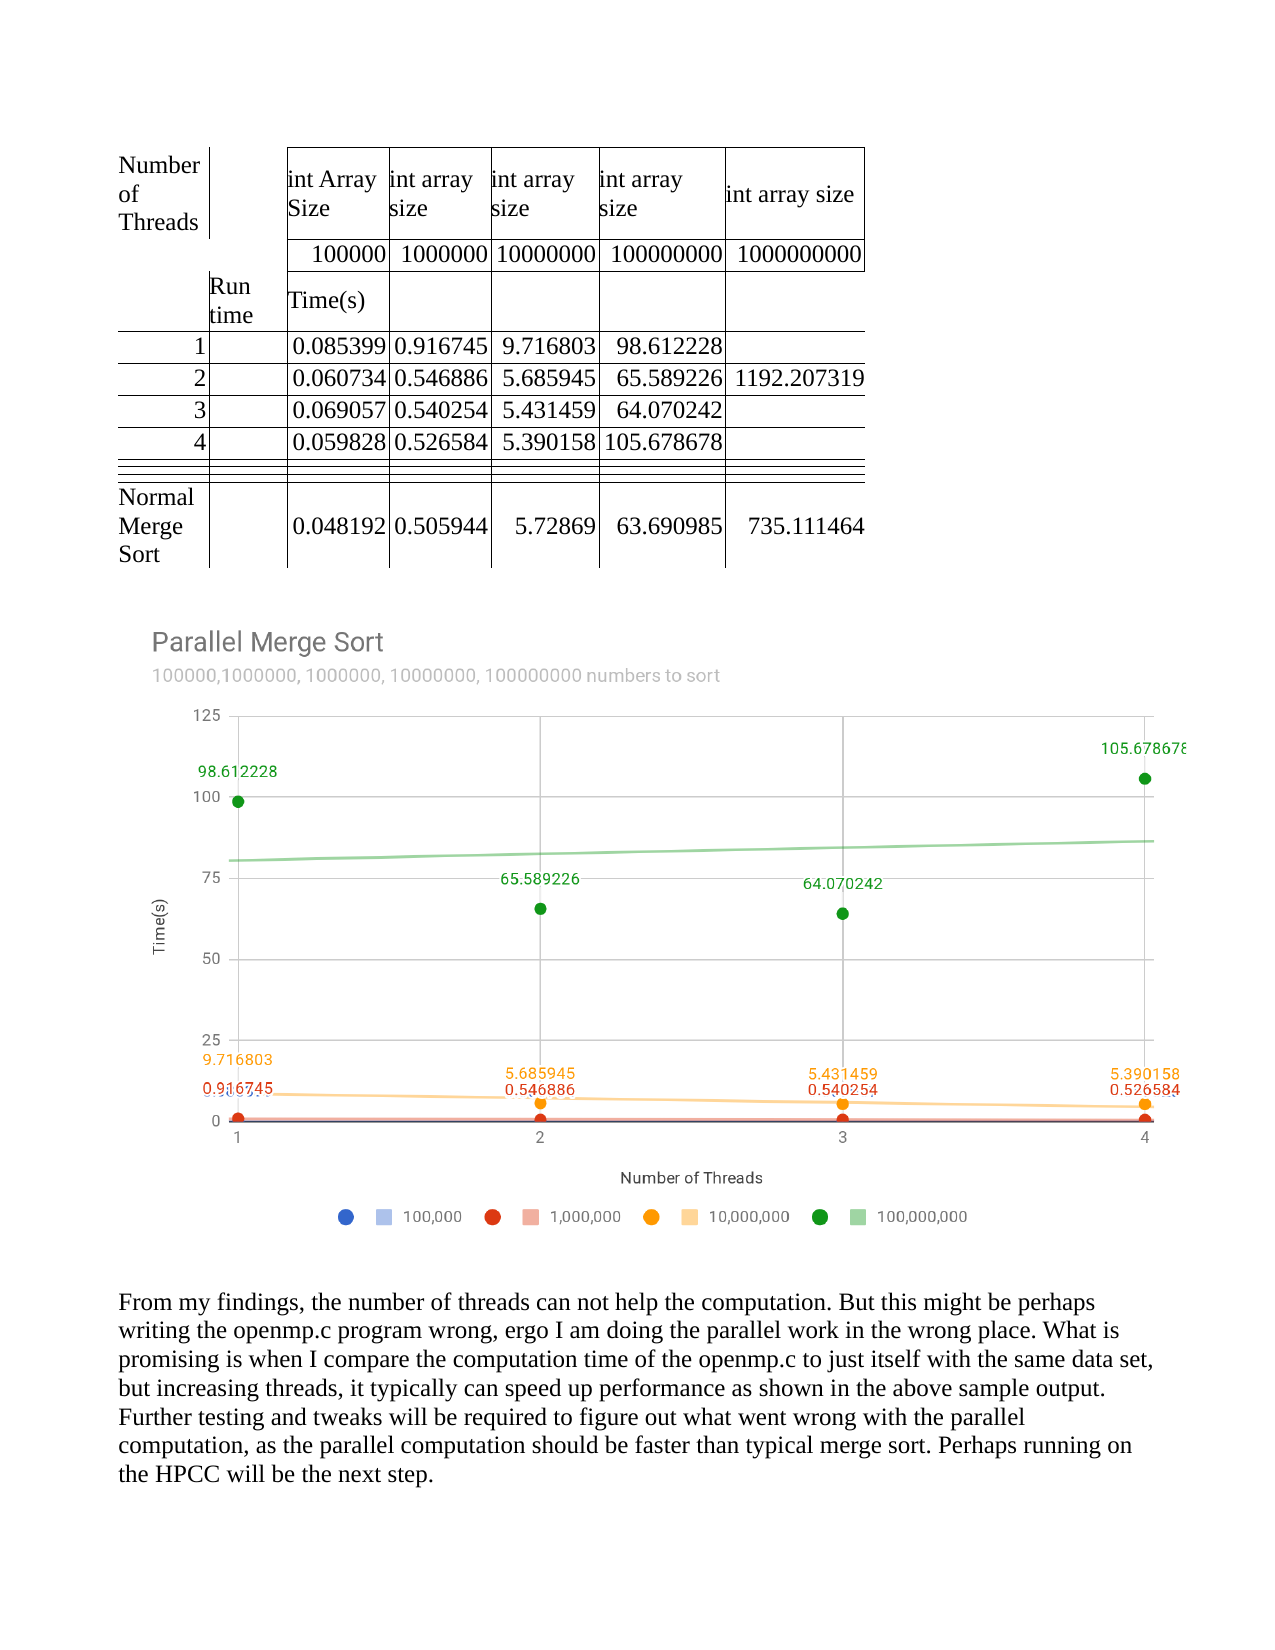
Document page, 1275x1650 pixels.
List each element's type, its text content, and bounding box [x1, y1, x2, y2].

table_cell 1000000 [390, 240, 491, 271]
table_cell [288, 475, 389, 482]
table_header int array size [492, 148, 599, 239]
table_cell [726, 396, 864, 427]
table_cell 1 [118, 332, 209, 363]
table_cell [118, 467, 209, 474]
table_cell [390, 460, 491, 466]
table_cell 9.716803 [492, 332, 599, 363]
table_cell 3 [118, 396, 209, 427]
table_header int Array Size [288, 148, 389, 239]
table_cell Normal Merge Sort [118, 483, 209, 568]
table_cell 0.085399 [288, 332, 389, 363]
table_cell [726, 332, 864, 363]
table_header int array size [600, 148, 725, 239]
table_cell [600, 467, 725, 474]
table_cell [492, 475, 599, 482]
table_cell [726, 475, 864, 482]
table_cell 0.048192 [288, 483, 389, 568]
table_cell [210, 467, 287, 474]
table_cell [118, 239, 209, 271]
table_cell [726, 272, 864, 331]
table_cell 100000 [288, 240, 389, 271]
table_cell 100000000 [600, 240, 725, 271]
table_cell Run time [210, 271, 287, 331]
table_cell 65.589226 [600, 364, 725, 395]
table_cell [390, 475, 491, 482]
table_cell 4 [118, 428, 209, 458]
table_cell 0.060734 [288, 364, 389, 395]
table_cell [210, 364, 287, 395]
table_cell [209, 239, 287, 271]
table_cell [210, 483, 287, 568]
picture [118, 597, 1187, 1258]
table_cell 5.685945 [492, 364, 599, 395]
table_cell 1000000000 [726, 240, 864, 271]
table_header int array size [726, 148, 864, 239]
table_cell [492, 272, 599, 331]
table_cell 5.431459 [492, 396, 599, 427]
table_cell 64.070242 [600, 396, 725, 427]
table_header int array size [390, 148, 491, 239]
table_cell [118, 271, 209, 331]
table_cell [726, 428, 864, 458]
table_cell 0.069057 [288, 396, 389, 427]
table_cell [288, 467, 389, 474]
table_cell [210, 396, 287, 427]
table_cell 5.390158 [492, 428, 599, 458]
table_cell [210, 460, 287, 466]
table_cell Time(s) [288, 272, 389, 331]
table_cell 5.72869 [492, 483, 599, 568]
table_cell 10000000 [492, 240, 599, 271]
table_cell [492, 467, 599, 474]
table_cell [390, 467, 491, 474]
table_cell 0.526584 [390, 428, 491, 458]
table_cell [600, 460, 725, 466]
table_cell 1192.207319 [726, 364, 864, 395]
table_cell [600, 475, 725, 482]
table_header Number of Threads [118, 147, 209, 239]
table_cell [288, 460, 389, 466]
table_cell 735.111464 [726, 483, 864, 568]
table_cell [118, 475, 209, 482]
table_cell 98.612228 [600, 332, 725, 363]
table_cell 2 [118, 364, 209, 395]
table_cell [600, 272, 725, 331]
table_cell 0.916745 [390, 332, 491, 363]
table_cell [390, 272, 491, 331]
table_cell 0.059828 [288, 428, 389, 458]
list From my findings, the number of threads can not help the computation. But this might be perhaps writing the openmp.c program wrong, ergo I am doing the parallel work in the wrong place. What is promising is when I compare the computation time of the openmp.c to just itself with the same data set, but increasing threads, it typically can speed up performance as shown in the above sample output. Further testing and tweaks will be required to figure out what went wrong with the parallel computation, as the parallel computation should be faster than typical merge sort. Perhaps running on the HPCC will be the next step. [118, 1287, 1157, 1488]
table_cell [210, 475, 287, 482]
table_header [210, 147, 287, 239]
table_cell [210, 332, 287, 363]
table_cell [492, 460, 599, 466]
table_cell [210, 428, 287, 458]
table_cell 0.540254 [390, 396, 491, 427]
table_cell [726, 467, 864, 474]
table_cell 105.678678 [600, 428, 725, 458]
table_cell 63.690985 [600, 483, 725, 568]
table_cell 0.505944 [390, 483, 491, 568]
table_cell 0.546886 [390, 364, 491, 395]
table_cell [726, 460, 864, 466]
table_cell [118, 460, 209, 466]
